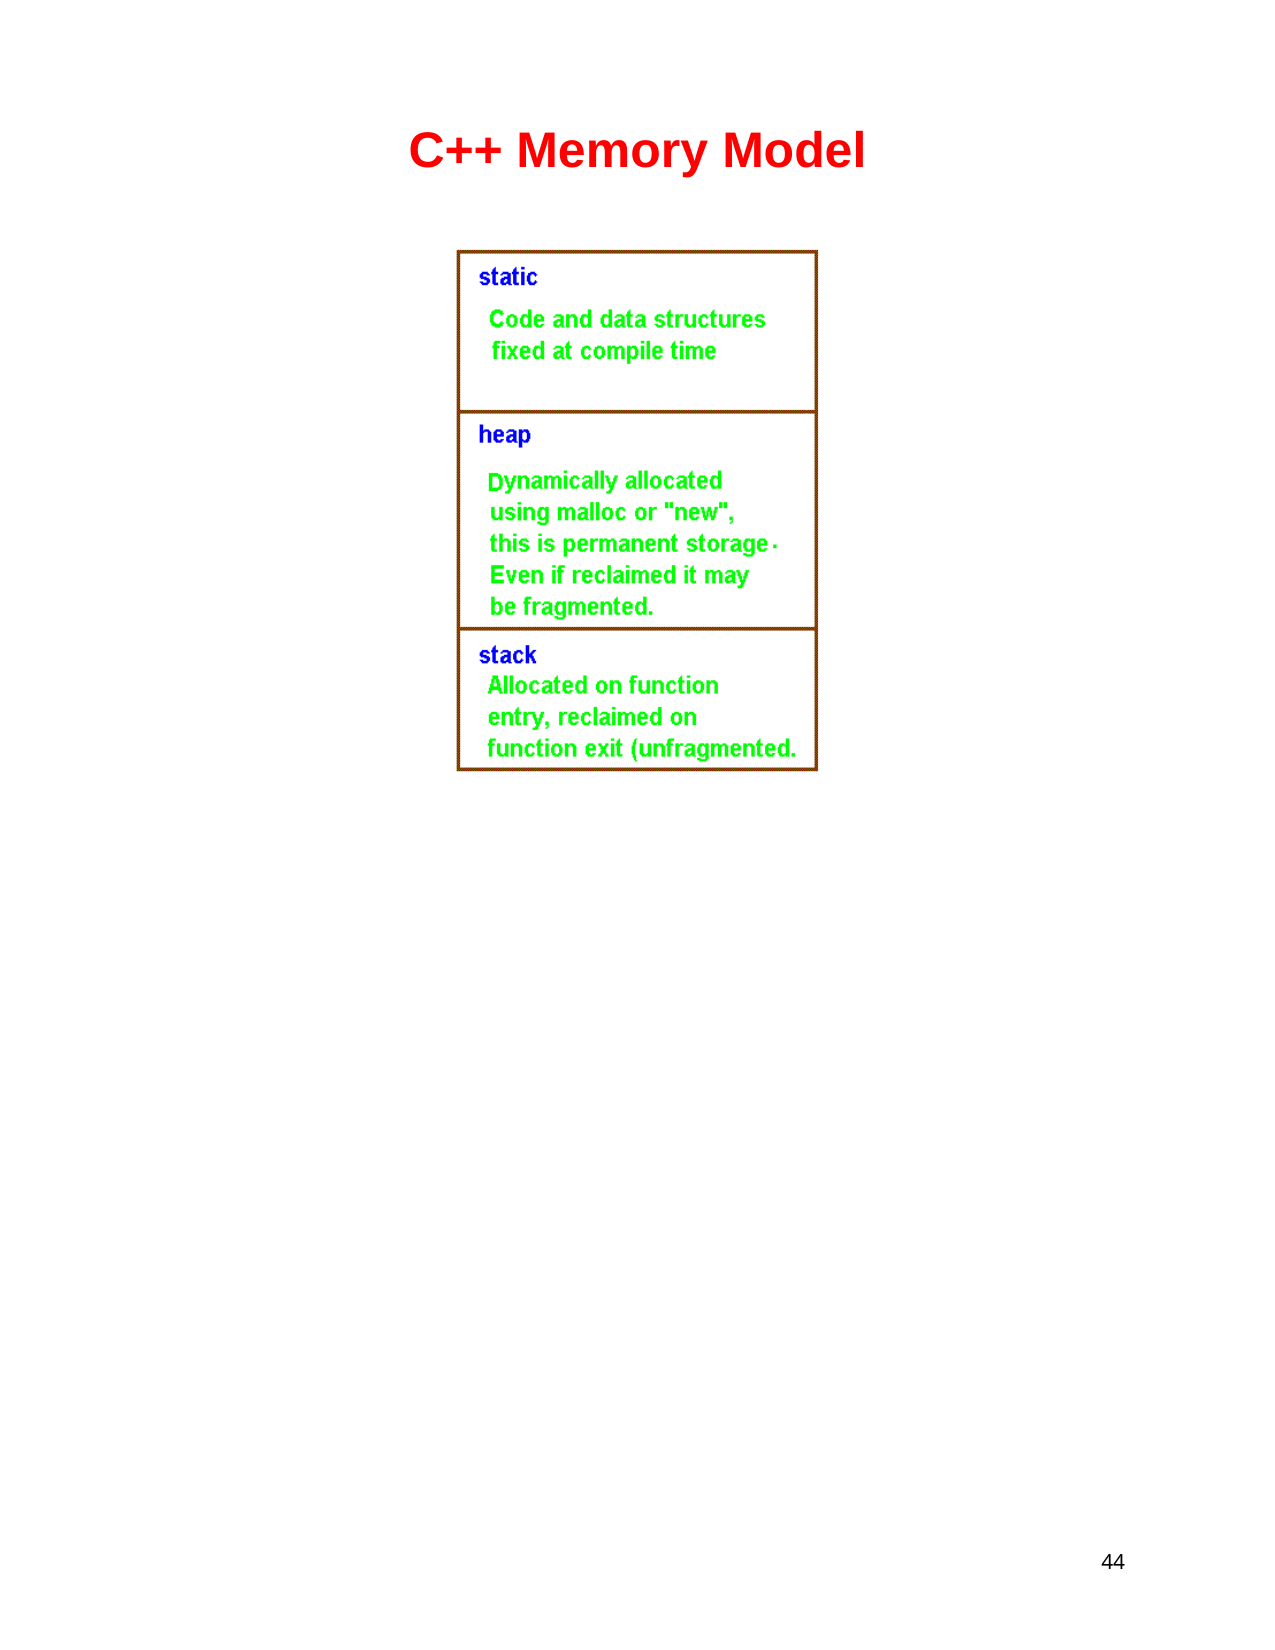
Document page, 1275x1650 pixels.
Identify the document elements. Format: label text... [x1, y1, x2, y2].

text C++ Memory Model [150, 120, 1125, 177]
